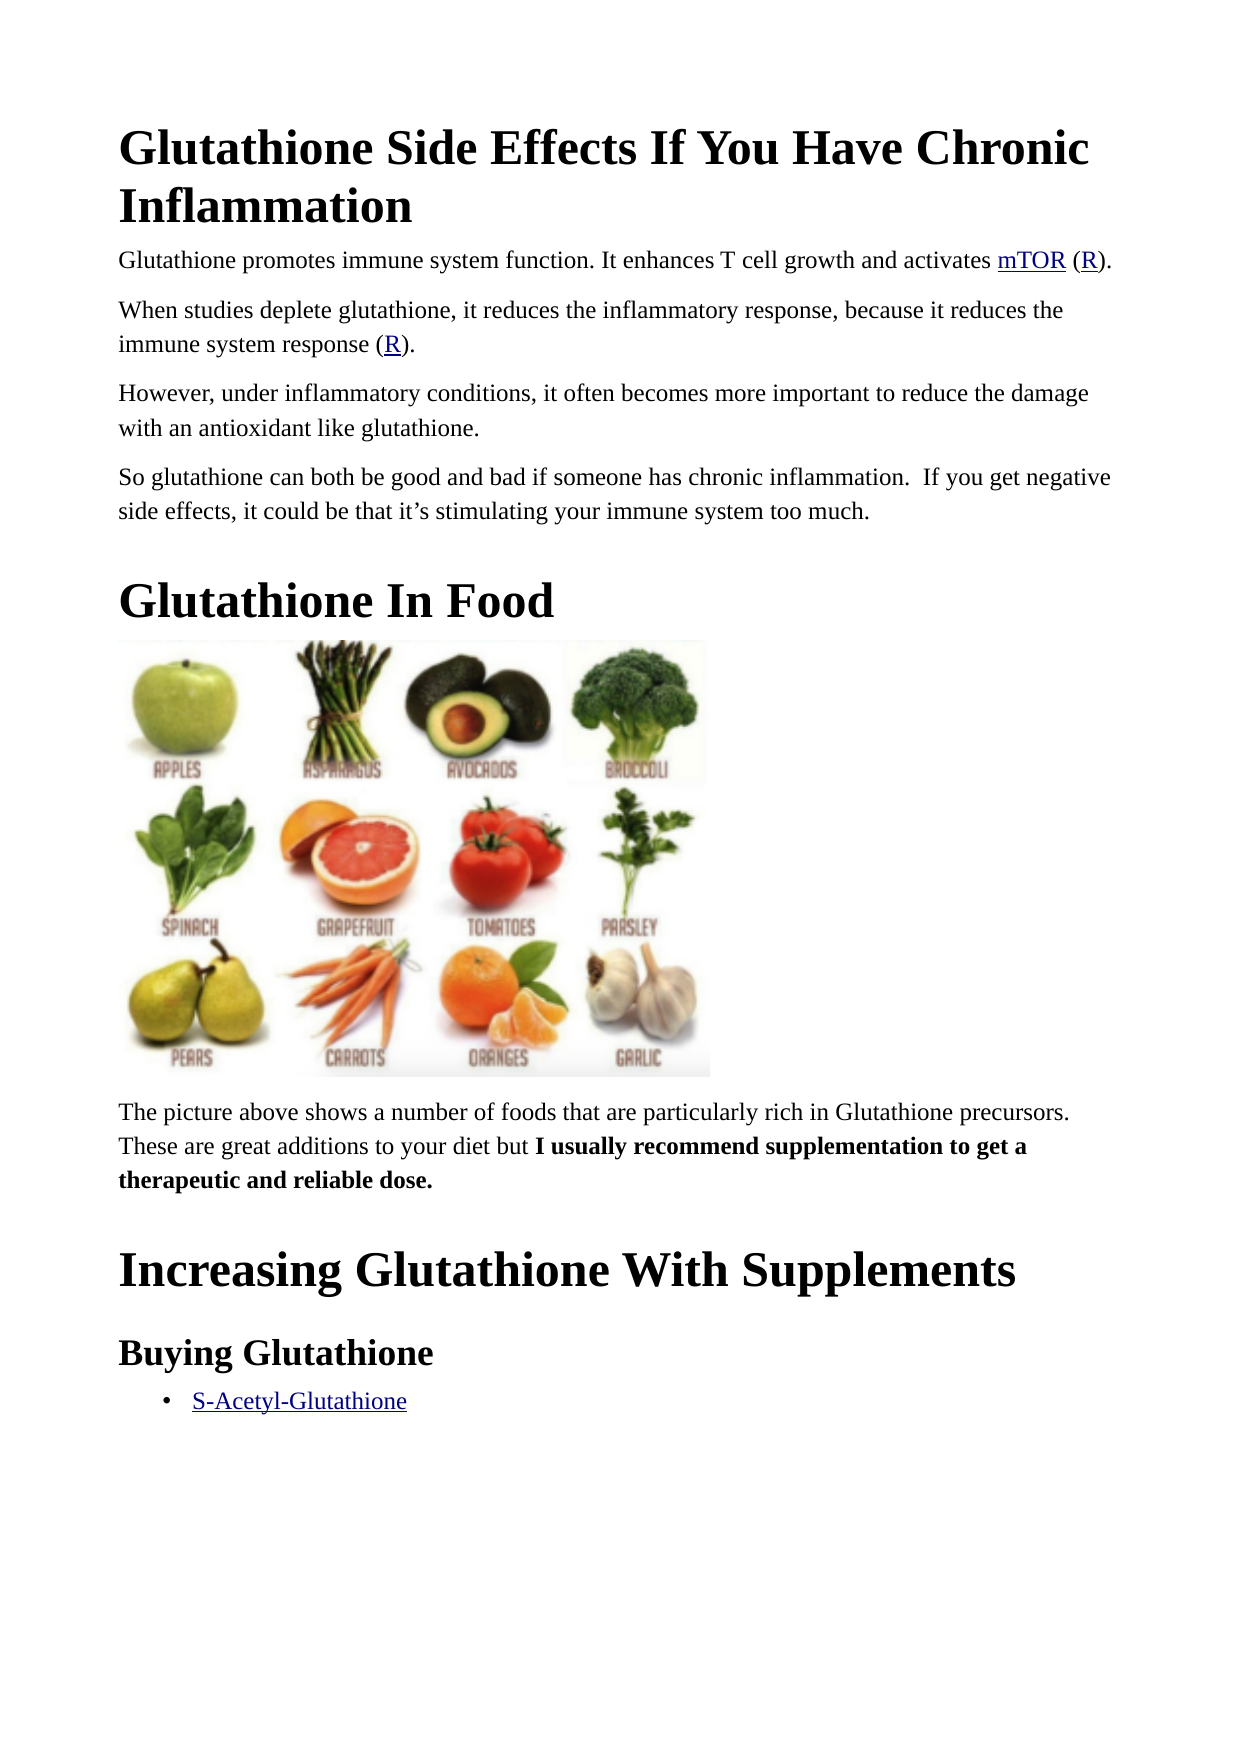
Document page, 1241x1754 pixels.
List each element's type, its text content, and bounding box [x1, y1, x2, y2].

subtitle Glutathione In Food [118, 570, 1122, 628]
subtitle Increasing Glutathione With Supplements [118, 1239, 1122, 1297]
text The picture above shows a number of foods that are particularly rich in Glutathione precursors. These are great additions to your diet but I usually recommend supplementation to get a therapeutic and reliable dose. [118, 1097, 1122, 1194]
subtitle Buying Glutathione [118, 1330, 1122, 1373]
text When studies deplete glutathione, it reduces the inflammatory response, because it reduces the immune system response (R). [118, 295, 1122, 358]
text However, under inflammatory conditions, it often becomes more important to reduce the damage with an antioxidant like glutathione. [118, 378, 1122, 441]
text Glutathione promotes immune system function. It enhances T cell growth and activates mTOR (R). [118, 246, 1122, 274]
subtitle Glutathione Side Effects If You Have Chronic Inflammation [118, 118, 1122, 233]
picture [118, 640, 711, 1077]
text So glutathione can both be good and bad if someone has chronic inflammation. If you get negative side effects, it could be that it’s stimulating your immune system too much. [118, 462, 1122, 525]
list S-Acetyl-Glutathione [162, 1386, 1122, 1415]
